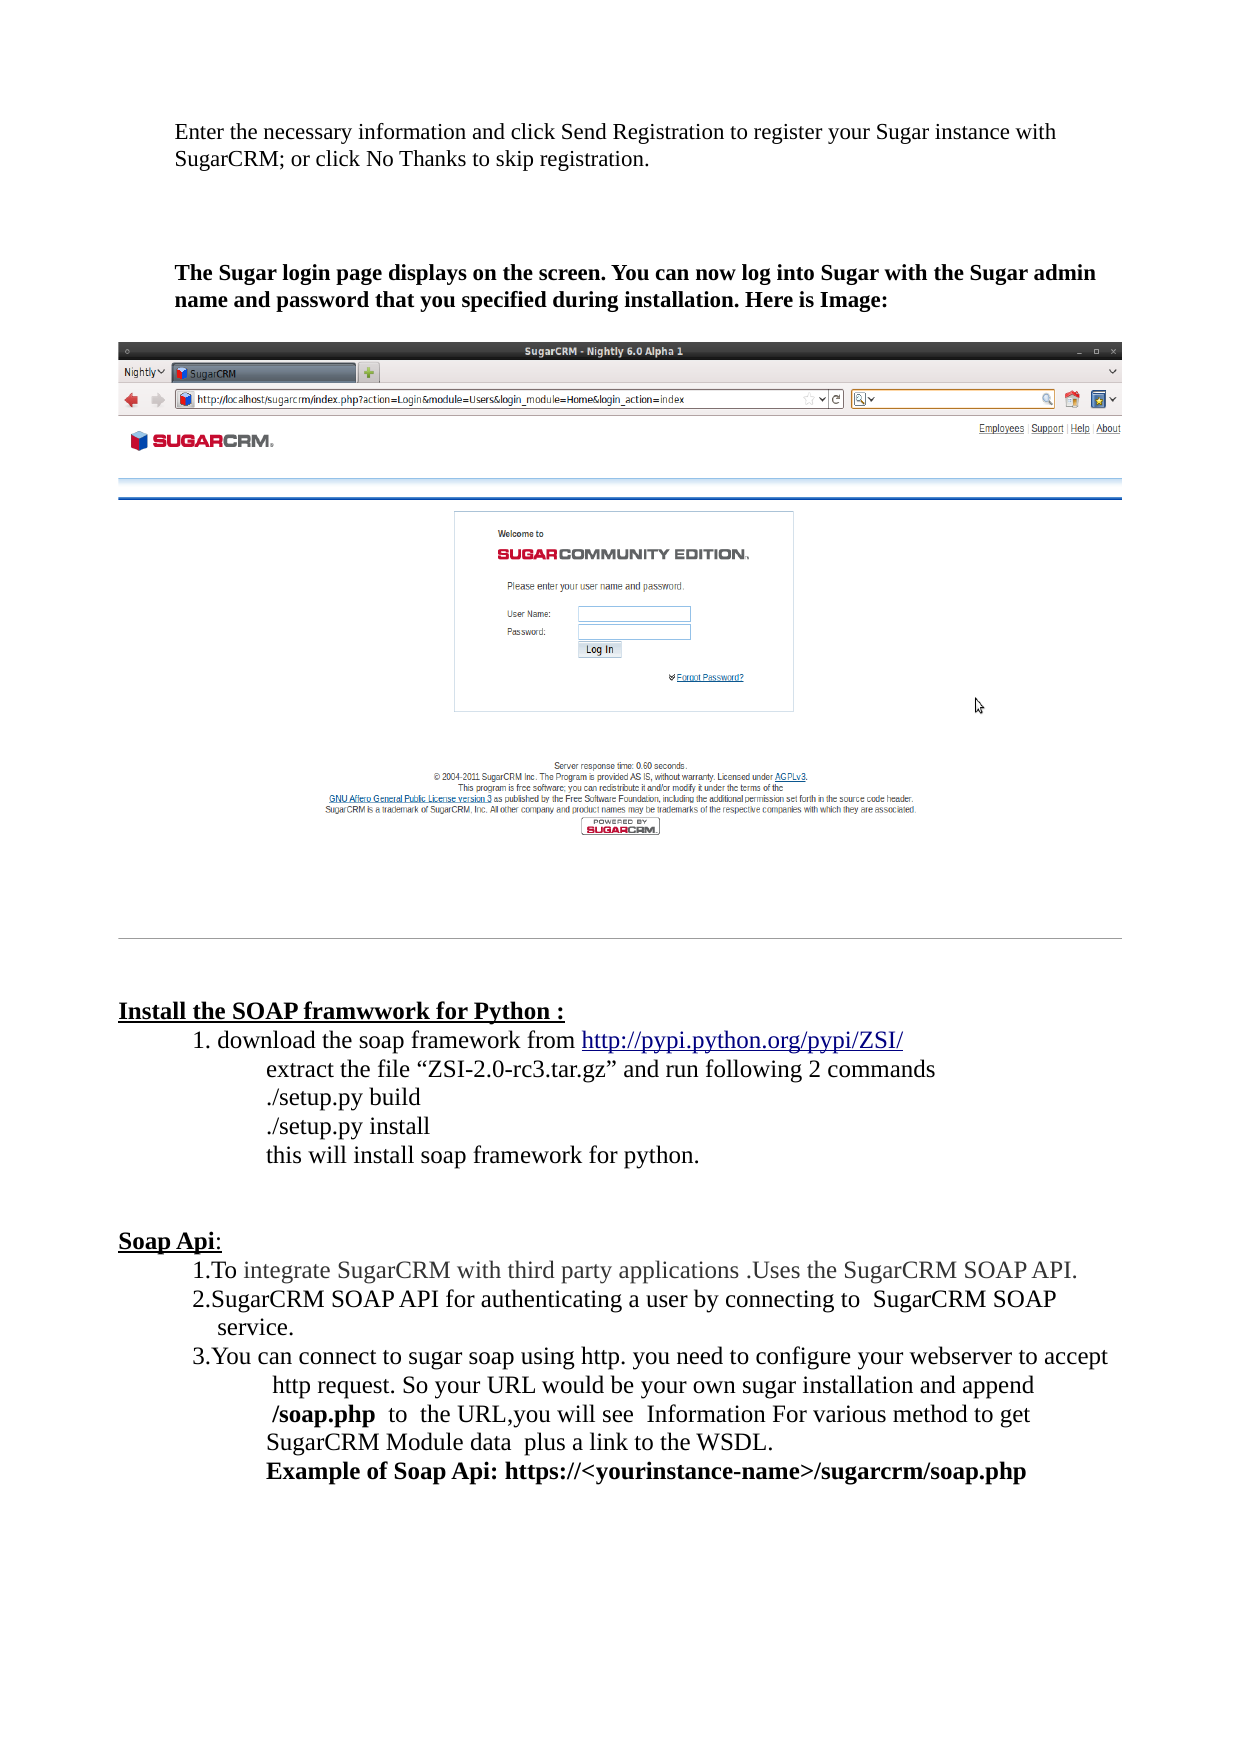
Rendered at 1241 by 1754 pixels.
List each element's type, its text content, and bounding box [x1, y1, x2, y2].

text Enter the necessary information and click Send Registration to register your Sugar instance with SugarCRM; or click No Thanks to skip registration. [118, 118, 1122, 172]
picture [118, 342, 1122, 939]
text 1.To integrate SugarCRM with third party applications .Uses the SugarCRM SOAP API. [118, 1255, 1122, 1284]
text Soap Api: [118, 1226, 1122, 1255]
text 3.You can connect to sugar soap using http. you need to configure your webserver to accept [118, 1341, 1122, 1370]
text http request. So your URL would be your own sugar installation and append [118, 1370, 1122, 1399]
text extract the file “ZSI-2.0-rc3.tar.gz” and run following 2 commands [118, 1054, 1122, 1082]
text Install the SOAP framwwork for Python : [44, 996, 1122, 1025]
text /soap.php to the URL,you will see Information For various method to get SugarCRM Module data plus a link to the WSDL. [118, 1399, 1122, 1456]
text Example of Soap Api: https://<yourinstance-name>/sugarcrm/soap.php [118, 1456, 1122, 1485]
text 2.SugarCRM SOAP API for authenticating a user by connecting to SugarCRM SOAP service. [118, 1284, 1122, 1341]
text this will install soap framework for python. [118, 1140, 1122, 1169]
text ./setup.py build [118, 1082, 1122, 1111]
text The Sugar login page displays on the screen. You can now log into Sugar with the Sugar admin name and password that you specified during installation. Here is Image: [118, 259, 1122, 312]
text 1. download the soap framework from http://pypi.python.org/pypi/ZSI/ [118, 1025, 1122, 1054]
text ./setup.py install [118, 1111, 1122, 1140]
